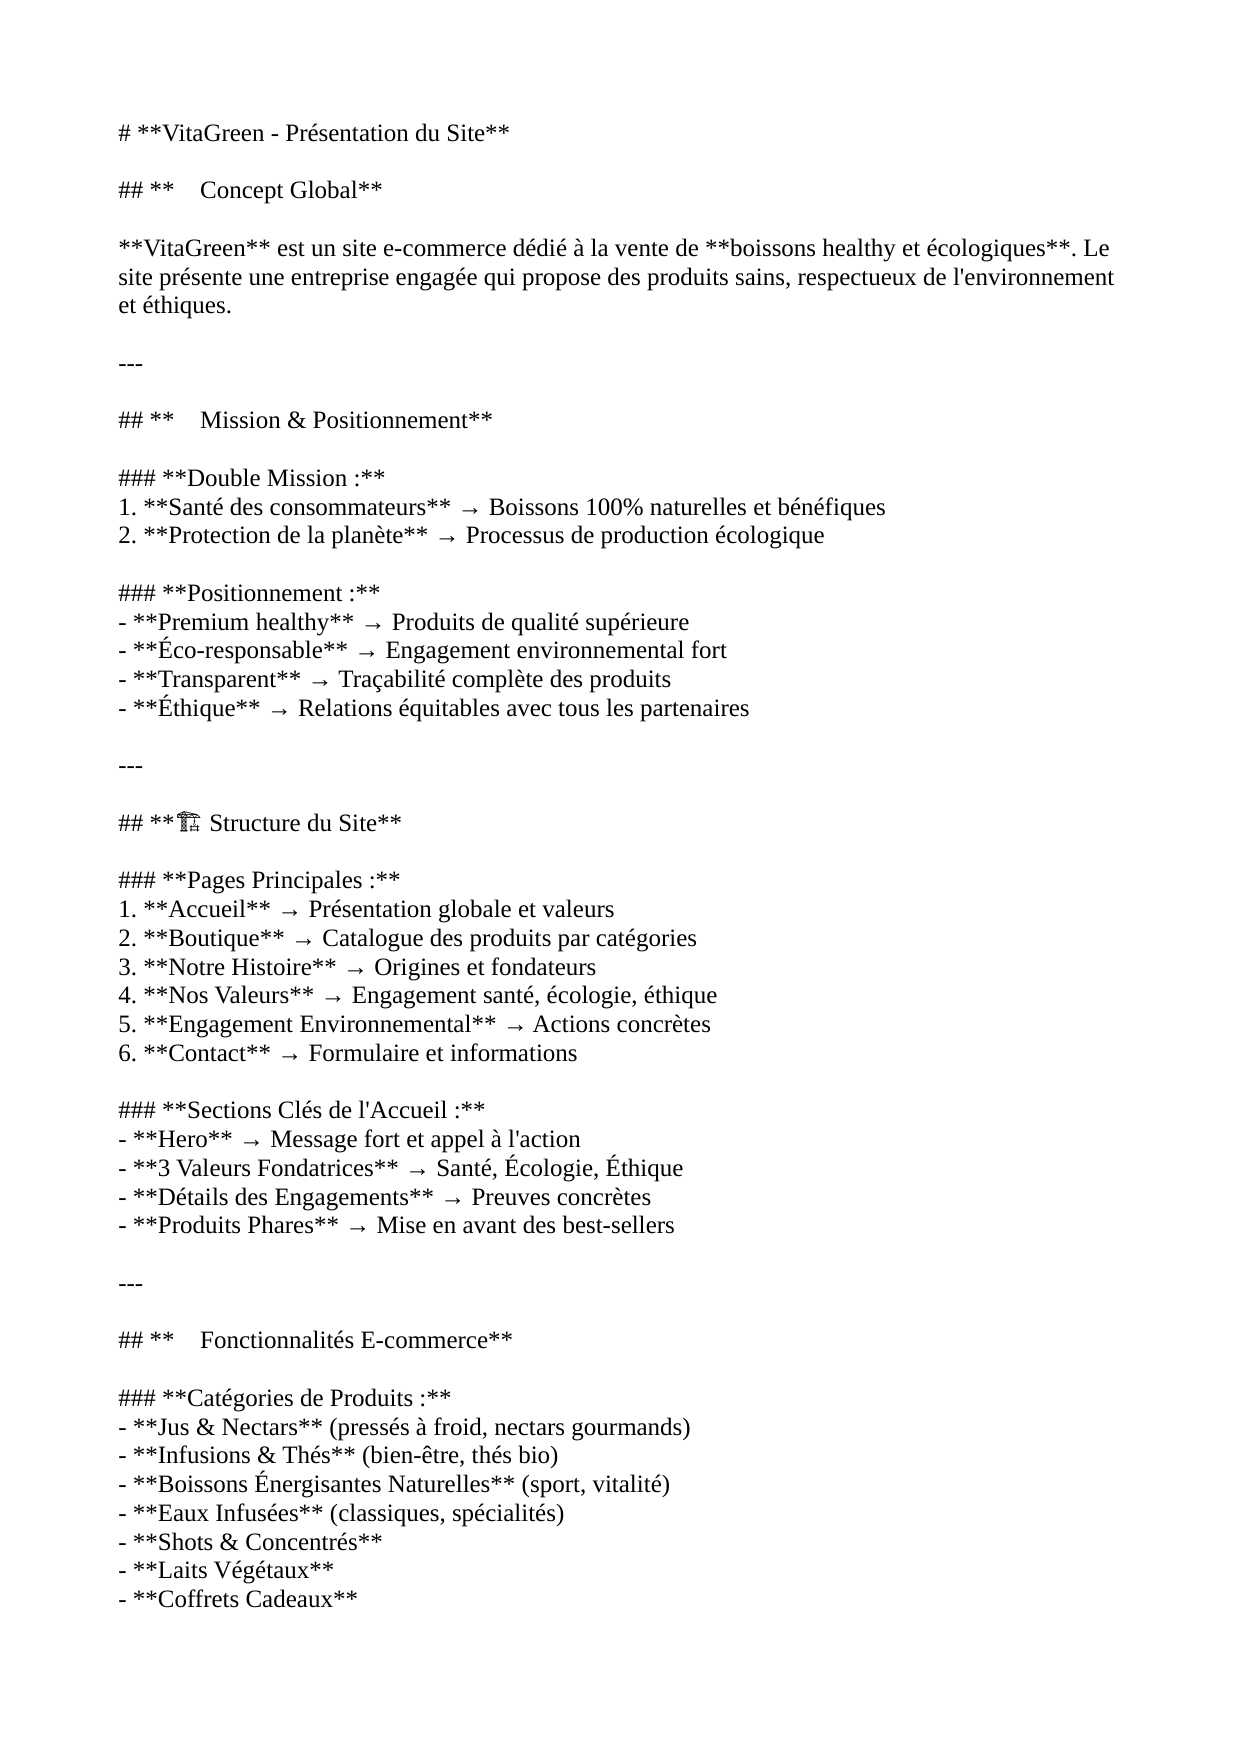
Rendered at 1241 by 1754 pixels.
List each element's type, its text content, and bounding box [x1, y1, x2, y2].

text - **Laits Végétaux** [118, 1556, 1122, 1584]
text ## **🛒 Fonctionnalités E-commerce** [118, 1326, 1122, 1354]
text 3. **Notre Histoire** → Origines et fondateurs [118, 952, 1122, 981]
text - **Transparent** → Traçabilité complète des produits [118, 664, 1122, 693]
text - **Coffrets Cadeaux** [118, 1584, 1122, 1613]
text - **Premium healthy** → Produits de qualité supérieure [118, 607, 1122, 636]
text - **Infusions & Thés** (bien-être, thés bio) [118, 1441, 1122, 1469]
text - **Shots & Concentrés** [118, 1527, 1122, 1556]
text ### **Sections Clés de l'Accueil :** [118, 1096, 1122, 1124]
text ## **🏗️ Structure du Site** [118, 808, 1122, 837]
text **VitaGreen** est un site e-commerce dédié à la vente de **boissons healthy et écologiques**. Le site présente une entreprise engagée qui propose des produits sains, respectueux de l'environnement et éthiques. [118, 233, 1122, 319]
text - **Éthique** → Relations équitables avec tous les partenaires [118, 693, 1122, 722]
text ### **Pages Principales :** [118, 866, 1122, 894]
text - **Eaux Infusées** (classiques, spécialités) [118, 1498, 1122, 1527]
text --- [118, 751, 1122, 779]
text - **Boissons Énergisantes Naturelles** (sport, vitalité) [118, 1469, 1122, 1498]
text --- [118, 1268, 1122, 1297]
text 2. **Protection de la planète** → Processus de production écologique [118, 521, 1122, 549]
text 2. **Boutique** → Catalogue des produits par catégories [118, 923, 1122, 952]
text 4. **Nos Valeurs** → Engagement santé, écologie, éthique [118, 981, 1122, 1009]
text - **Produits Phares** → Mise en avant des best-sellers [118, 1211, 1122, 1239]
text 1. **Santé des consommateurs** → Boissons 100% naturelles et bénéfiques [118, 492, 1122, 521]
text ### **Positionnement :** [118, 578, 1122, 607]
text --- [118, 348, 1122, 377]
text ### **Double Mission :** [118, 463, 1122, 492]
text # **VitaGreen - Présentation du Site** [118, 118, 1122, 147]
text - **3 Valeurs Fondatrices** → Santé, Écologie, Éthique [118, 1153, 1122, 1182]
text - **Hero** → Message fort et appel à l'action [118, 1124, 1122, 1153]
text - **Jus & Nectars** (pressés à froid, nectars gourmands) [118, 1412, 1122, 1441]
text - **Éco-responsable** → Engagement environnemental fort [118, 636, 1122, 664]
text ## **🎯 Mission & Positionnement** [118, 406, 1122, 434]
text ### **Catégories de Produits :** [118, 1383, 1122, 1412]
text ## **🌿 Concept Global** [118, 176, 1122, 204]
text 5. **Engagement Environnemental** → Actions concrètes [118, 1009, 1122, 1038]
text - **Détails des Engagements** → Preuves concrètes [118, 1182, 1122, 1211]
text 6. **Contact** → Formulaire et informations [118, 1038, 1122, 1067]
text 1. **Accueil** → Présentation globale et valeurs [118, 894, 1122, 923]
